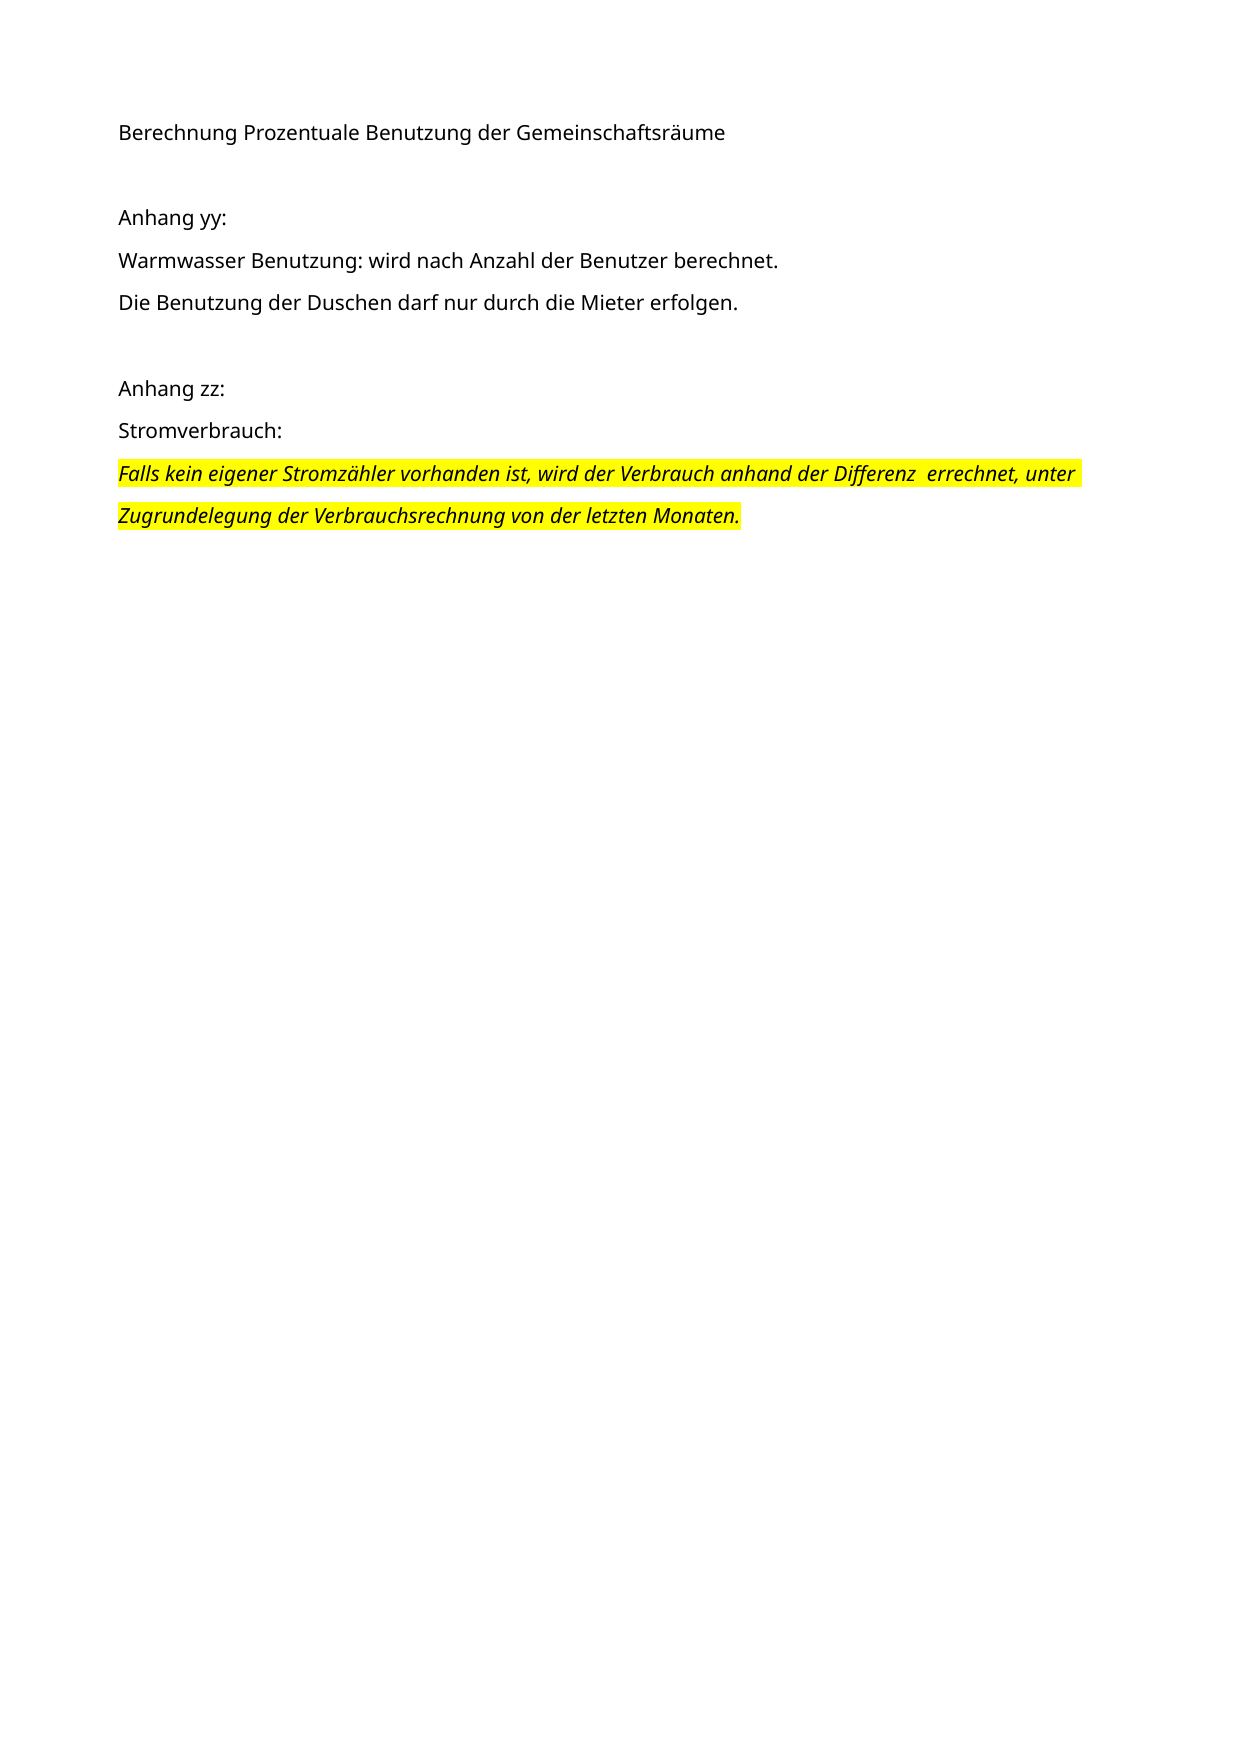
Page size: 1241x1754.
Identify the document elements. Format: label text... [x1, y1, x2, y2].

text Anhang yy: [118, 203, 1122, 232]
text Falls kein eigener Stromzähler vorhanden ist, wird der Verbrauch anhand der Differenz errechnet, unter Zugrundelegung der Verbrauchsrechnung von der letzten Monaten. [118, 459, 1122, 530]
text Stromverbrauch: [118, 416, 1122, 445]
text Warmwasser Benutzung: wird nach Anzahl der Benutzer berechnet. [118, 246, 1122, 274]
text Die Benutzung der Duschen darf nur durch die Mieter erfolgen. [118, 288, 1122, 317]
text Berechnung Prozentuale Benutzung der Gemeinschaftsräume [118, 118, 1122, 147]
text Anhang zz: [118, 374, 1122, 402]
